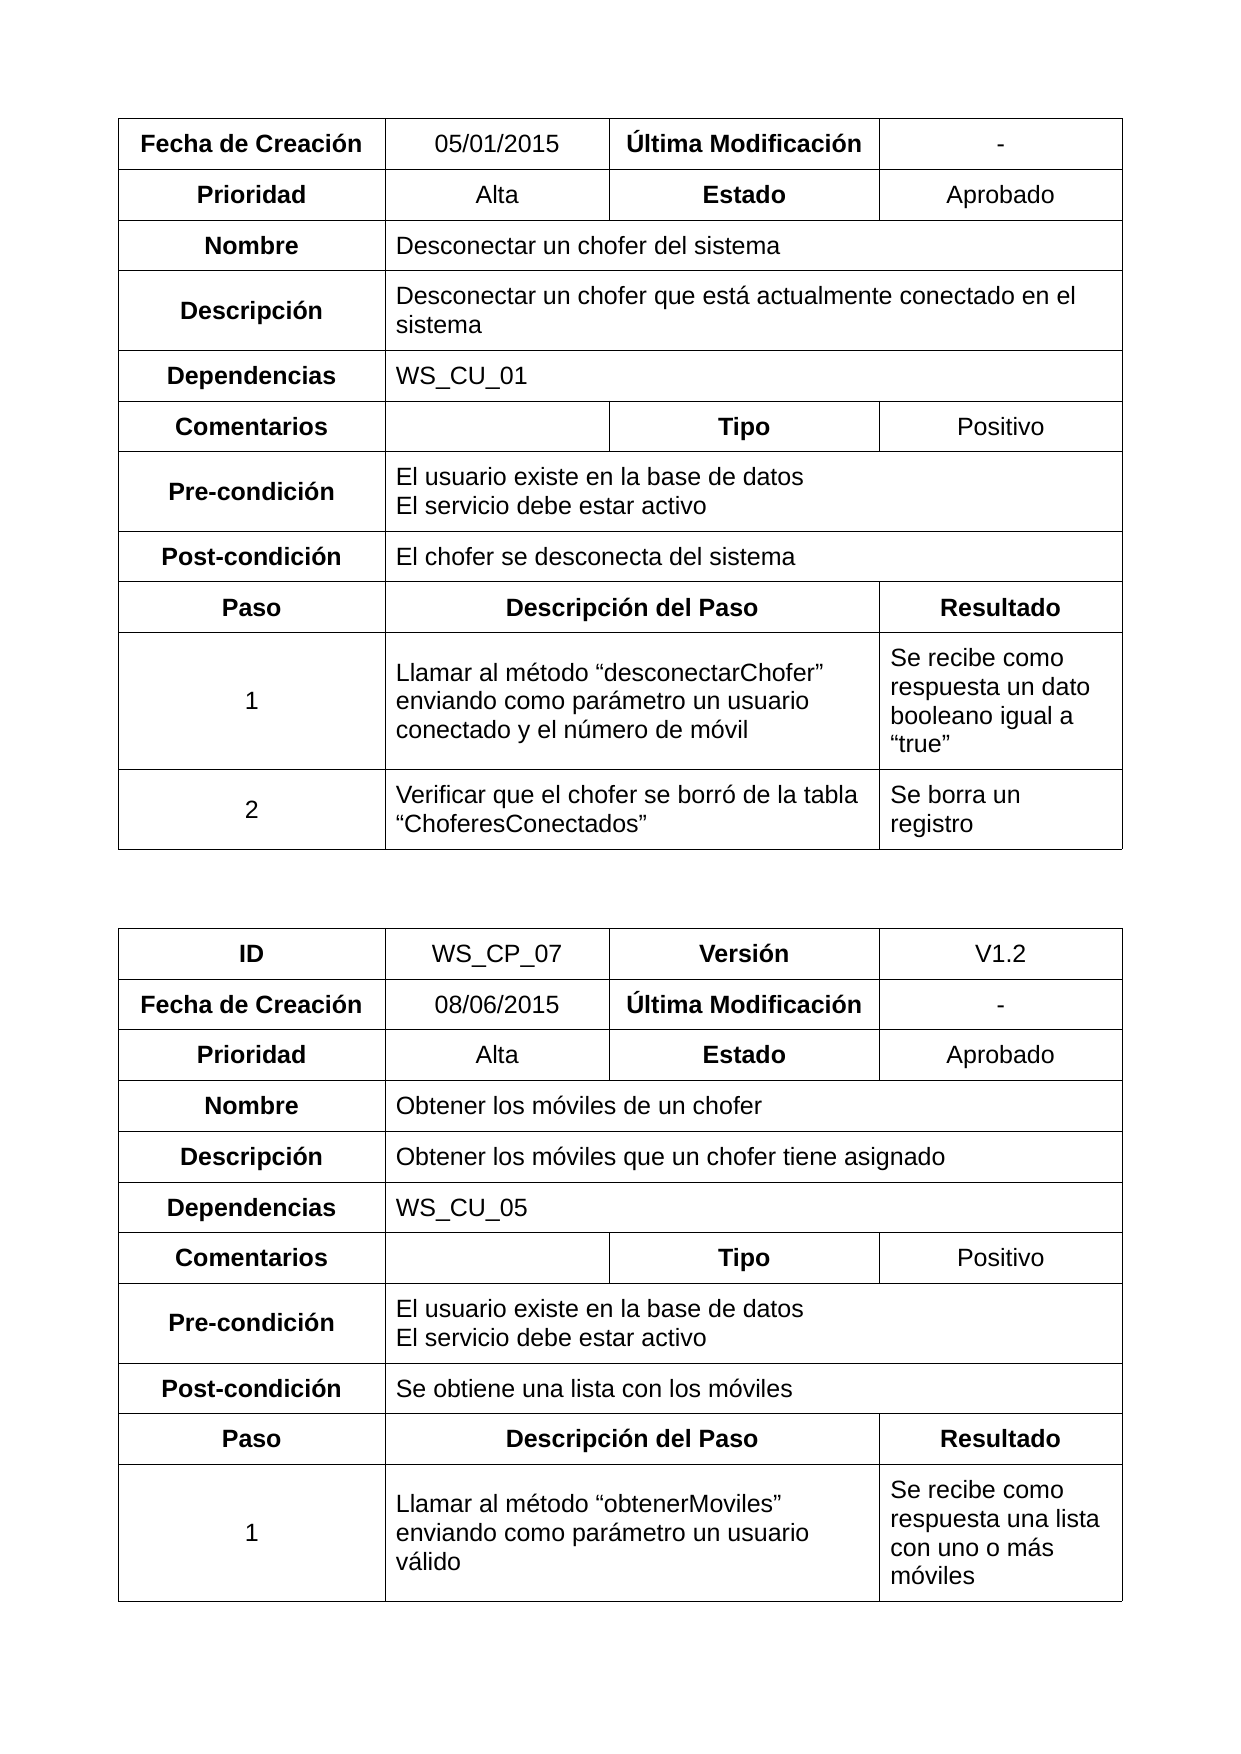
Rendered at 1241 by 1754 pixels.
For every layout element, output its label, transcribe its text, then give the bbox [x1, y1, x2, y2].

table_cell Post-condición [119, 1364, 385, 1413]
table_cell Tipo [610, 402, 879, 451]
table_cell Prioridad [119, 170, 385, 219]
table_cell Se borra un registro [880, 770, 1122, 849]
table_cell Positivo [880, 402, 1122, 451]
table_cell Post-condición [119, 532, 385, 581]
table_cell Pre-condición [119, 452, 385, 531]
table_cell Llamar al método “obtenerMoviles” enviando como parámetro un usuario válido [386, 1465, 879, 1601]
table_cell 08/06/2015 [386, 980, 609, 1029]
table_cell Fecha de Creación [119, 980, 385, 1029]
table_header Versión [610, 929, 879, 979]
table_cell Paso [119, 582, 385, 632]
table_cell Obtener los móviles que un chofer tiene asignado [386, 1132, 1122, 1182]
table_cell Positivo [880, 1233, 1122, 1283]
table_cell Se recibe como respuesta un dato booleano igual a “true” [880, 633, 1122, 769]
table_cell - [880, 119, 1122, 169]
table_cell [386, 402, 609, 451]
table_cell Nombre [119, 1081, 385, 1131]
table_cell [386, 1233, 609, 1283]
table_cell Descripción [119, 1132, 385, 1182]
table_cell Comentarios [119, 402, 385, 451]
table_cell Dependencias [119, 1183, 385, 1232]
table_cell Dependencias [119, 351, 385, 401]
table_cell WS_CU_01 [386, 351, 1122, 401]
table_cell Verificar que el chofer se borró de la tabla “ChoferesConectados” [386, 770, 879, 849]
table_cell Última Modificación [610, 980, 879, 1029]
table_cell Aprobado [880, 1030, 1122, 1080]
table_cell Alta [386, 170, 609, 219]
table_cell 2 [119, 770, 385, 849]
table_cell Alta [386, 1030, 609, 1080]
table_cell 05/01/2015 [386, 119, 609, 169]
table_cell Se recibe como respuesta una lista con uno o más móviles [880, 1465, 1122, 1601]
table_cell 1 [119, 633, 385, 769]
table_cell Última Modificación [610, 119, 879, 169]
table_cell Tipo [610, 1233, 879, 1283]
table_cell Desconectar un chofer del sistema [386, 221, 1122, 270]
table_cell El usuario existe en la base de datos El servicio debe estar activo [386, 1284, 1122, 1362]
table_cell Resultado [880, 1414, 1122, 1464]
table_cell Estado [610, 1030, 879, 1080]
table_cell Comentarios [119, 1233, 385, 1283]
table_cell 1 [119, 1465, 385, 1601]
table_cell El usuario existe en la base de datos El servicio debe estar activo [386, 452, 1122, 531]
table_cell Aprobado [880, 170, 1122, 219]
table_cell Obtener los móviles de un chofer [386, 1081, 1122, 1131]
table_cell El chofer se desconecta del sistema [386, 532, 1122, 581]
table_header V1.2 [880, 929, 1122, 979]
table_cell Pre-condición [119, 1284, 385, 1362]
table_cell Desconectar un chofer que está actualmente conectado en el sistema [386, 271, 1122, 350]
table_header ID [119, 929, 385, 979]
table_cell Nombre [119, 221, 385, 270]
table_cell Prioridad [119, 1030, 385, 1080]
table_cell Paso [119, 1414, 385, 1464]
table_cell Se obtiene una lista con los móviles [386, 1364, 1122, 1413]
table_cell Descripción del Paso [386, 1414, 879, 1464]
table_cell Fecha de Creación [119, 119, 385, 169]
table_header WS_CP_07 [386, 929, 609, 979]
table_cell - [880, 980, 1122, 1029]
table_cell Descripción del Paso [386, 582, 879, 632]
table_cell WS_CU_05 [386, 1183, 1122, 1232]
table_cell Llamar al método “desconectarChofer” enviando como parámetro un usuario conectado y el número de móvil [386, 633, 879, 769]
table_cell Estado [610, 170, 879, 219]
table_cell Descripción [119, 271, 385, 350]
table_cell Resultado [880, 582, 1122, 632]
